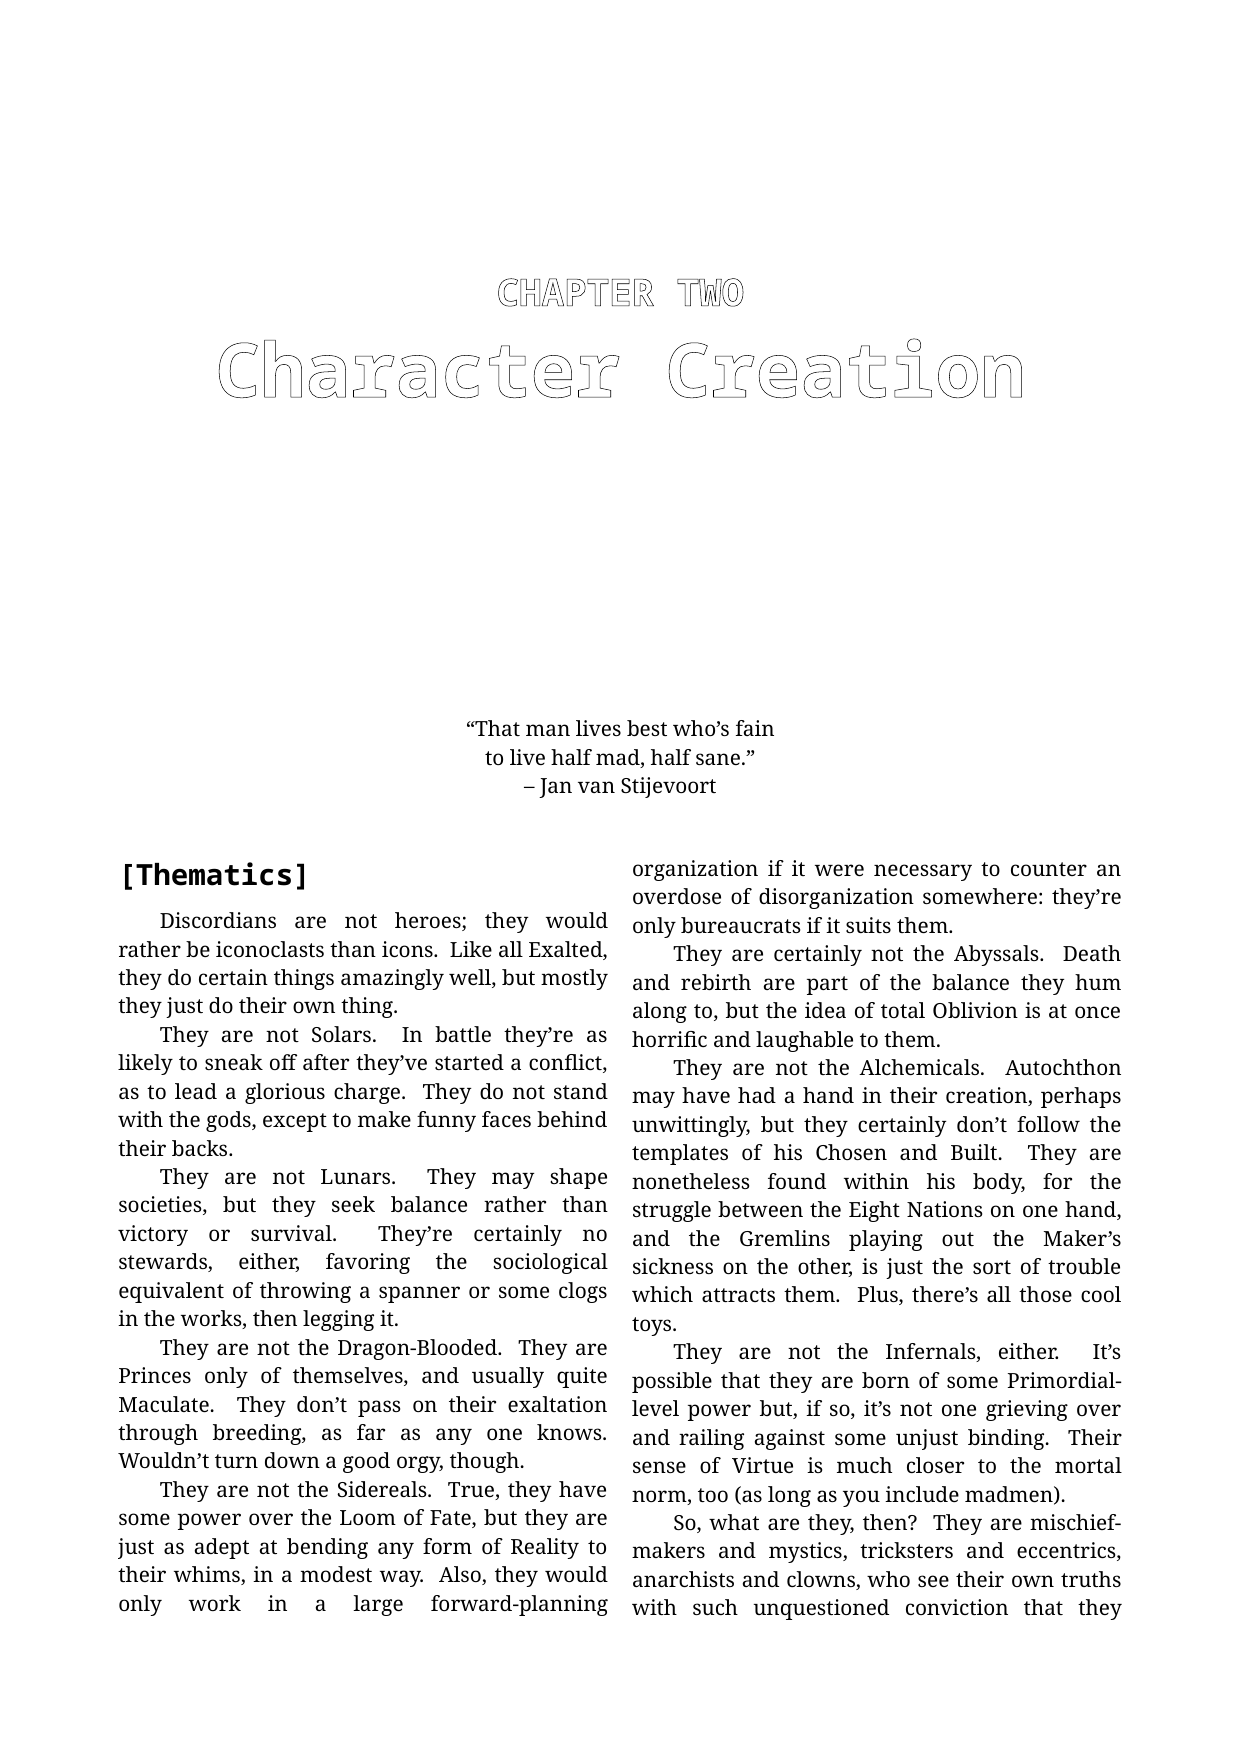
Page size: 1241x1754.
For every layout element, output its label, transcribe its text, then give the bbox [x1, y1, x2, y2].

text They are certainly not the Abyssals. Death and rebirth are part of the balance they hum along to, but the idea of total Oblivion is at once horrific and laughable to them. [632, 939, 1122, 1053]
subtitle [Thematics] [118, 854, 608, 894]
title Chapter Two [118, 266, 1122, 317]
text organization if it were necessary to counter an overdose of disorganization somewhere: they’re only bureaucrats if it suits them. [632, 854, 1122, 939]
text They are not the Alchemicals. Autochthon may have had a hand in their creation, perhaps unwittingly, but they certainly don’t follow the templates of his Chosen and Built. They are nonetheless found within his body, for the struggle between the Eight Nations on one hand, and the Gremlins playing out the Maker’s sickness on the other, is just the sort of trouble which attracts them. Plus, there’s all those cool toys. [632, 1053, 1122, 1337]
text So, what are they, then? They are mischief-makers and mystics, tricksters and eccentrics, anarchists and clowns, who see their own truths with such unquestioned conviction that they [632, 1508, 1122, 1622]
text They are not Lunars. They may shape societies, but they seek balance rather than victory or survival. They’re certainly no stewards, either, favoring the sociological equivalent of throwing a spanner or some clogs in the works, then legging it. [118, 1162, 608, 1333]
text They are not the Infernals, either. It’s possible that they are born of some Primordial-level power but, if so, it’s not one grieving over and railing against some unjust binding. Their sense of Virtue is much closer to the mortal norm, too (as long as you include madmen). [632, 1337, 1122, 1508]
text They are not the Dragon-Blooded. They are Princes only of themselves, and usually quite Maculate. They don’t pass on their exaltation through breeding, as far as any one knows. Wouldn’t turn down a good orgy, though. [118, 1333, 608, 1475]
title Character Creation [118, 317, 1122, 419]
text They are not Solars. In battle they’re as likely to sneak off after they’ve started a conflict, as to lead a glorious charge. They do not stand with the gods, except to make funny faces behind their backs. [118, 1020, 608, 1162]
text They are not the Sidereals. True, they have some power over the Loom of Fate, but they are just as adept at bending any form of Reality to their whims, in a modest way. Also, they would only work in a large forward-planning [118, 1475, 608, 1617]
text Discordians are not heroes; they would rather be iconoclasts than icons. Like all Exalted, they do certain things amazingly well, but mostly they just do their own thing. [118, 906, 608, 1020]
text “That man lives best who’s fain to live half mad, half sane.” – Jan van Stijevoort [118, 714, 1122, 799]
